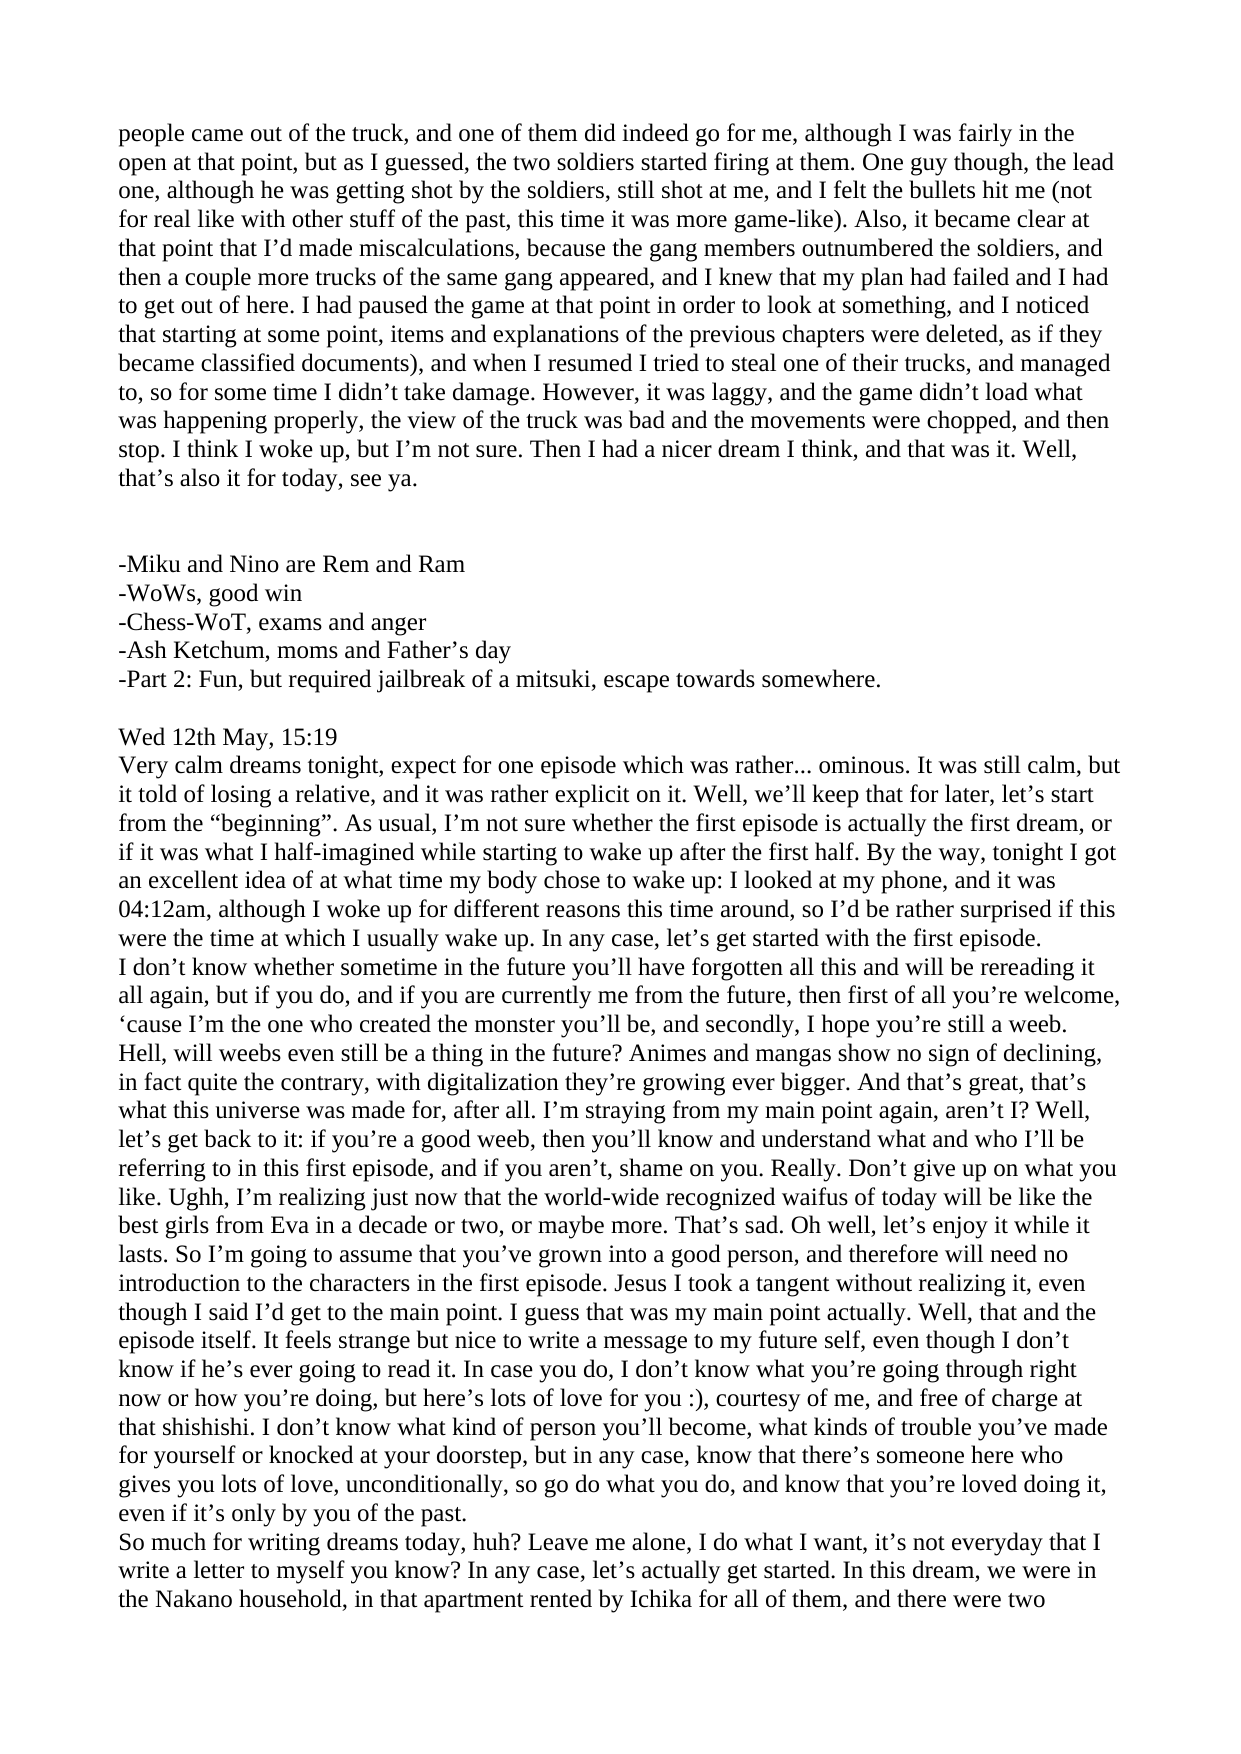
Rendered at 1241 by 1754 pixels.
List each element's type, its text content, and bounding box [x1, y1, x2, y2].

text So much for writing dreams today, huh? Leave me alone, I do what I want, it’s not everyday that I write a letter to myself you know? In any case, let’s actually get started. In this dream, we were in the Nakano household, in that apartment rented by Ichika for all of them, and there were two [118, 1527, 1122, 1613]
text -Part 2: Fun, but required jailbreak of a mitsuki, escape towards somewhere. [118, 664, 1122, 693]
text I don’t know whether sometime in the future you’ll have forgotten all this and will be rereading it all again, but if you do, and if you are currently me from the future, then first of all you’re welcome, ‘cause I’m the one who created the monster you’ll be, and secondly, I hope you’re still a weeb. Hell, will weebs even still be a thing in the future? Animes and mangas show no sign of declining, in fact quite the contrary, with digitalization they’re growing ever bigger. And that’s great, that’s what this universe was made for, after all. I’m straying from my main point again, aren’t I? Well, let’s get back to it: if you’re a good weeb, then you’ll know and understand what and who I’ll be referring to in this first episode, and if you aren’t, shame on you. Really. Don’t give up on what you like. Ughh, I’m realizing just now that the world-wide recognized waifus of today will be like the best girls from Eva in a decade or two, or maybe more. That’s sad. Oh well, let’s enjoy it while it lasts. So I’m going to assume that you’ve grown into a good person, and therefore will need no introduction to the characters in the first episode. Jesus I took a tangent without realizing it, even though I said I’d get to the main point. I guess that was my main point actually. Well, that and the episode itself. It feels strange but nice to write a message to my future self, even though I don’t know if he’s ever going to read it. In case you do, I don’t know what you’re going through right now or how you’re doing, but here’s lots of love for you :), courtesy of me, and free of charge at that shishishi. I don’t know what kind of person you’ll become, what kinds of trouble you’ve made for yourself or knocked at your doorstep, but in any case, know that there’s someone here who gives you lots of love, unconditionally, so go do what you do, and know that you’re loved doing it, even if it’s only by you of the past. [118, 952, 1122, 1527]
text Very calm dreams tonight, expect for one episode which was rather... ominous. It was still calm, but it told of losing a relative, and it was rather explicit on it. Well, we’ll keep that for later, let’s start from the “beginning”. As usual, I’m not sure whether the first episode is actually the first dream, or if it was what I half-imagined while starting to wake up after the first half. By the way, tonight I got an excellent idea of at what time my body chose to wake up: I looked at my phone, and it was 04:12am, although I woke up for different reasons this time around, so I’d be rather surprised if this were the time at which I usually wake up. In any case, let’s get started with the first episode. [118, 751, 1122, 952]
text -Miku and Nino are Rem and Ram [118, 549, 1122, 578]
text -Ash Ketchum, moms and Father’s day [118, 636, 1122, 664]
text -Chess-WoT, exams and anger [118, 607, 1122, 636]
text -WoWs, good win [118, 578, 1122, 607]
text Wed 12th May, 15:19 [118, 722, 1122, 751]
text people came out of the truck, and one of them did indeed go for me, although I was fairly in the open at that point, but as I guessed, the two soldiers started firing at them. One guy though, the lead one, although he was getting shot by the soldiers, still shot at me, and I felt the bullets hit me (not for real like with other stuff of the past, this time it was more game-like). Also, it became clear at that point that I’d made miscalculations, because the gang members outnumbered the soldiers, and then a couple more trucks of the same gang appeared, and I knew that my plan had failed and I had to get out of here. I had paused the game at that point in order to look at something, and I noticed that starting at some point, items and explanations of the previous chapters were deleted, as if they became classified documents), and when I resumed I tried to steal one of their trucks, and managed to, so for some time I didn’t take damage. However, it was laggy, and the game didn’t load what was happening properly, the view of the truck was bad and the movements were chopped, and then stop. I think I woke up, but I’m not sure. Then I had a nicer dream I think, and that was it. Well, that’s also it for today, see ya. [118, 118, 1122, 492]
